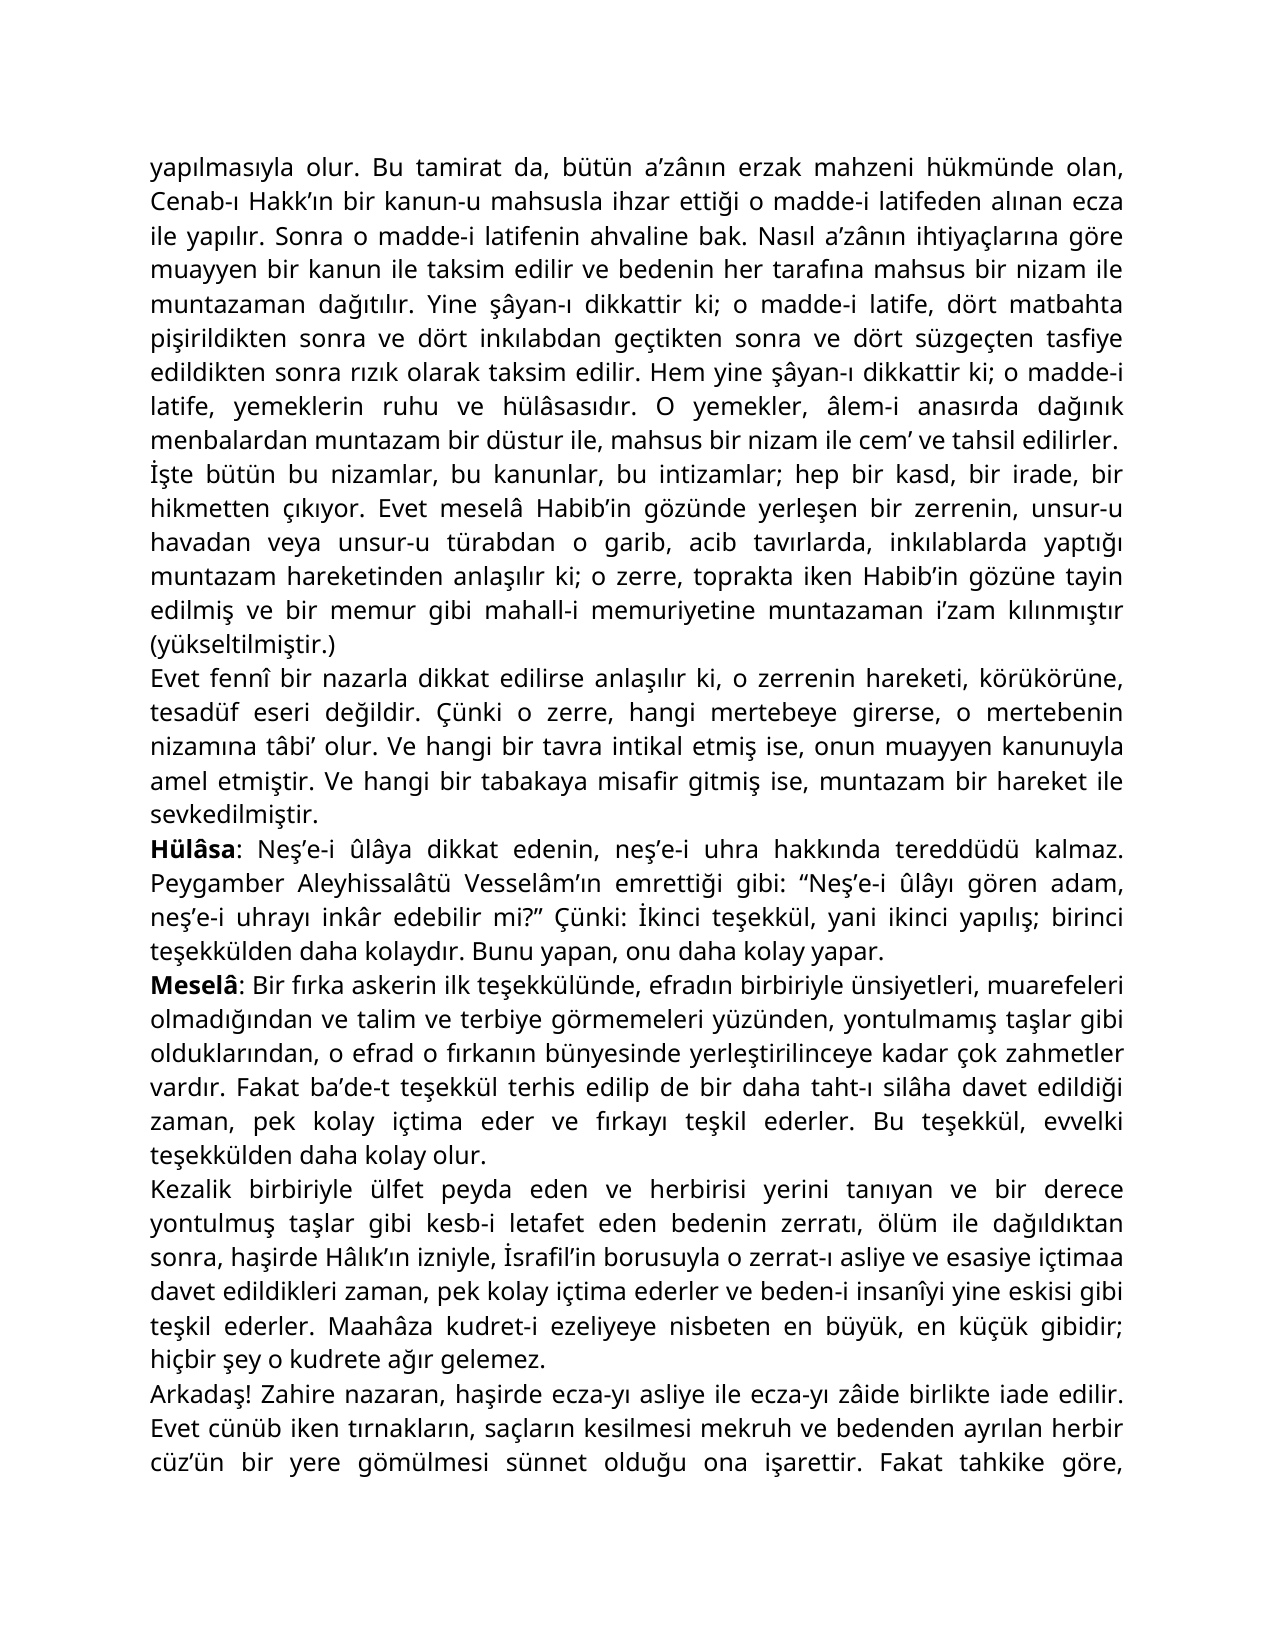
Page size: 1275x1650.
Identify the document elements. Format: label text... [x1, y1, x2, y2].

text Hülâsa: Neş’e-i ûlâya dikkat edenin, neş’e-i uhra hakkında tereddüdü kalmaz. Peygamber Aleyhissalâtü Vesselâm’ın emrettiği gibi: “Neş’e-i ûlâyı gören adam, neş’e-i uhrayı inkâr edebilir mi?” Çünki: İkinci teşekkül, yani ikinci yapılış; birinci teşekkülden daha kolaydır. Bunu yapan, onu daha kolay yapar. [150, 831, 1125, 967]
text Kezalik birbiriyle ülfet peyda eden ve herbirisi yerini tanıyan ve bir derece yontulmuş taşlar gibi kesb-i letafet eden bedenin zerratı, ölüm ile dağıldıktan sonra, haşirde Hâlık’ın izniyle, İsrafil’in borusuyla o zerrat-ı asliye ve esasiye içtimaa davet edildikleri zaman, pek kolay içtima ederler ve beden-i insanîyi yine eskisi gibi teşkil ederler. Maahâza kudret-i ezeliyeye nisbeten en büyük, en küçük gibidir; hiçbir şey o kudrete ağır gelemez. [150, 1172, 1125, 1376]
text İşte bütün bu nizamlar, bu kanunlar, bu intizamlar; hep bir kasd, bir irade, bir hikmetten çıkıyor. Evet meselâ Habib’in gözünde yerleşen bir zerrenin, unsur-u havadan veya unsur-u türabdan o garib, acib tavırlarda, inkılablarda yaptığı muntazam hareketinden anlaşılır ki; o zerre, toprakta iken Habib’in gözüne tayin edilmiş ve bir memur gibi mahall-i memuriyetine muntazaman i’zam kılınmıştır (yükseltilmiştir.) [150, 457, 1125, 661]
text Evet fennî bir nazarla dikkat edilirse anlaşılır ki, o zerrenin hareketi, körükörüne, tesadüf eseri değildir. Çünki o zerre, hangi mertebeye girerse, o mertebenin nizamına tâbi’ olur. Ve hangi bir tavra intikal etmiş ise, onun muayyen kanunuyla amel etmiştir. Ve hangi bir tabakaya misafir gitmiş ise, muntazam bir hareket ile sevkedilmiştir. [150, 661, 1125, 831]
text yapılmasıyla olur. Bu tamirat da, bütün a’zânın erzak mahzeni hükmünde olan, Cenab-ı Hakk’ın bir kanun-u mahsusla ihzar ettiği o madde-i latifeden alınan ecza ile yapılır. Sonra o madde-i latifenin ahvaline bak. Nasıl a’zânın ihtiyaçlarına göre muayyen bir kanun ile taksim edilir ve bedenin her tarafına mahsus bir nizam ile muntazaman dağıtılır. Yine şâyan-ı dikkattir ki; o madde-i latife, dört matbahta pişirildikten sonra ve dört inkılabdan geçtikten sonra ve dört süzgeçten tasfiye edildikten sonra rızık olarak taksim edilir. Hem yine şâyan-ı dikkattir ki; o madde-i latife, yemeklerin ruhu ve hülâsasıdır. O yemekler, âlem-i anasırda dağınık menbalardan muntazam bir düstur ile, mahsus bir nizam ile cem’ ve tahsil edilirler. [150, 150, 1125, 457]
text Meselâ: Bir fırka askerin ilk teşekkülünde, efradın birbiriyle ünsiyetleri, muarefeleri olmadığından ve talim ve terbiye görmemeleri yüzünden, yontulmamış taşlar gibi olduklarından, o efrad o fırkanın bünyesinde yerleştirilinceye kadar çok zahmetler vardır. Fakat ba’de-t teşekkül terhis edilip de bir daha taht-ı silâha davet edildiği zaman, pek kolay içtima eder ve fırkayı teşkil ederler. Bu teşekkül, evvelki teşekkülden daha kolay olur. [150, 967, 1125, 1172]
text Arkadaş! Zahire nazaran, haşirde ecza-yı asliye ile ecza-yı zâide birlikte iade edilir. Evet cünüb iken tırnakların, saçların kesilmesi mekruh ve bedenden ayrılan herbir cüz’ün bir yere gömülmesi sünnet olduğu ona işarettir. Fakat tahkike göre, [150, 1376, 1125, 1478]
